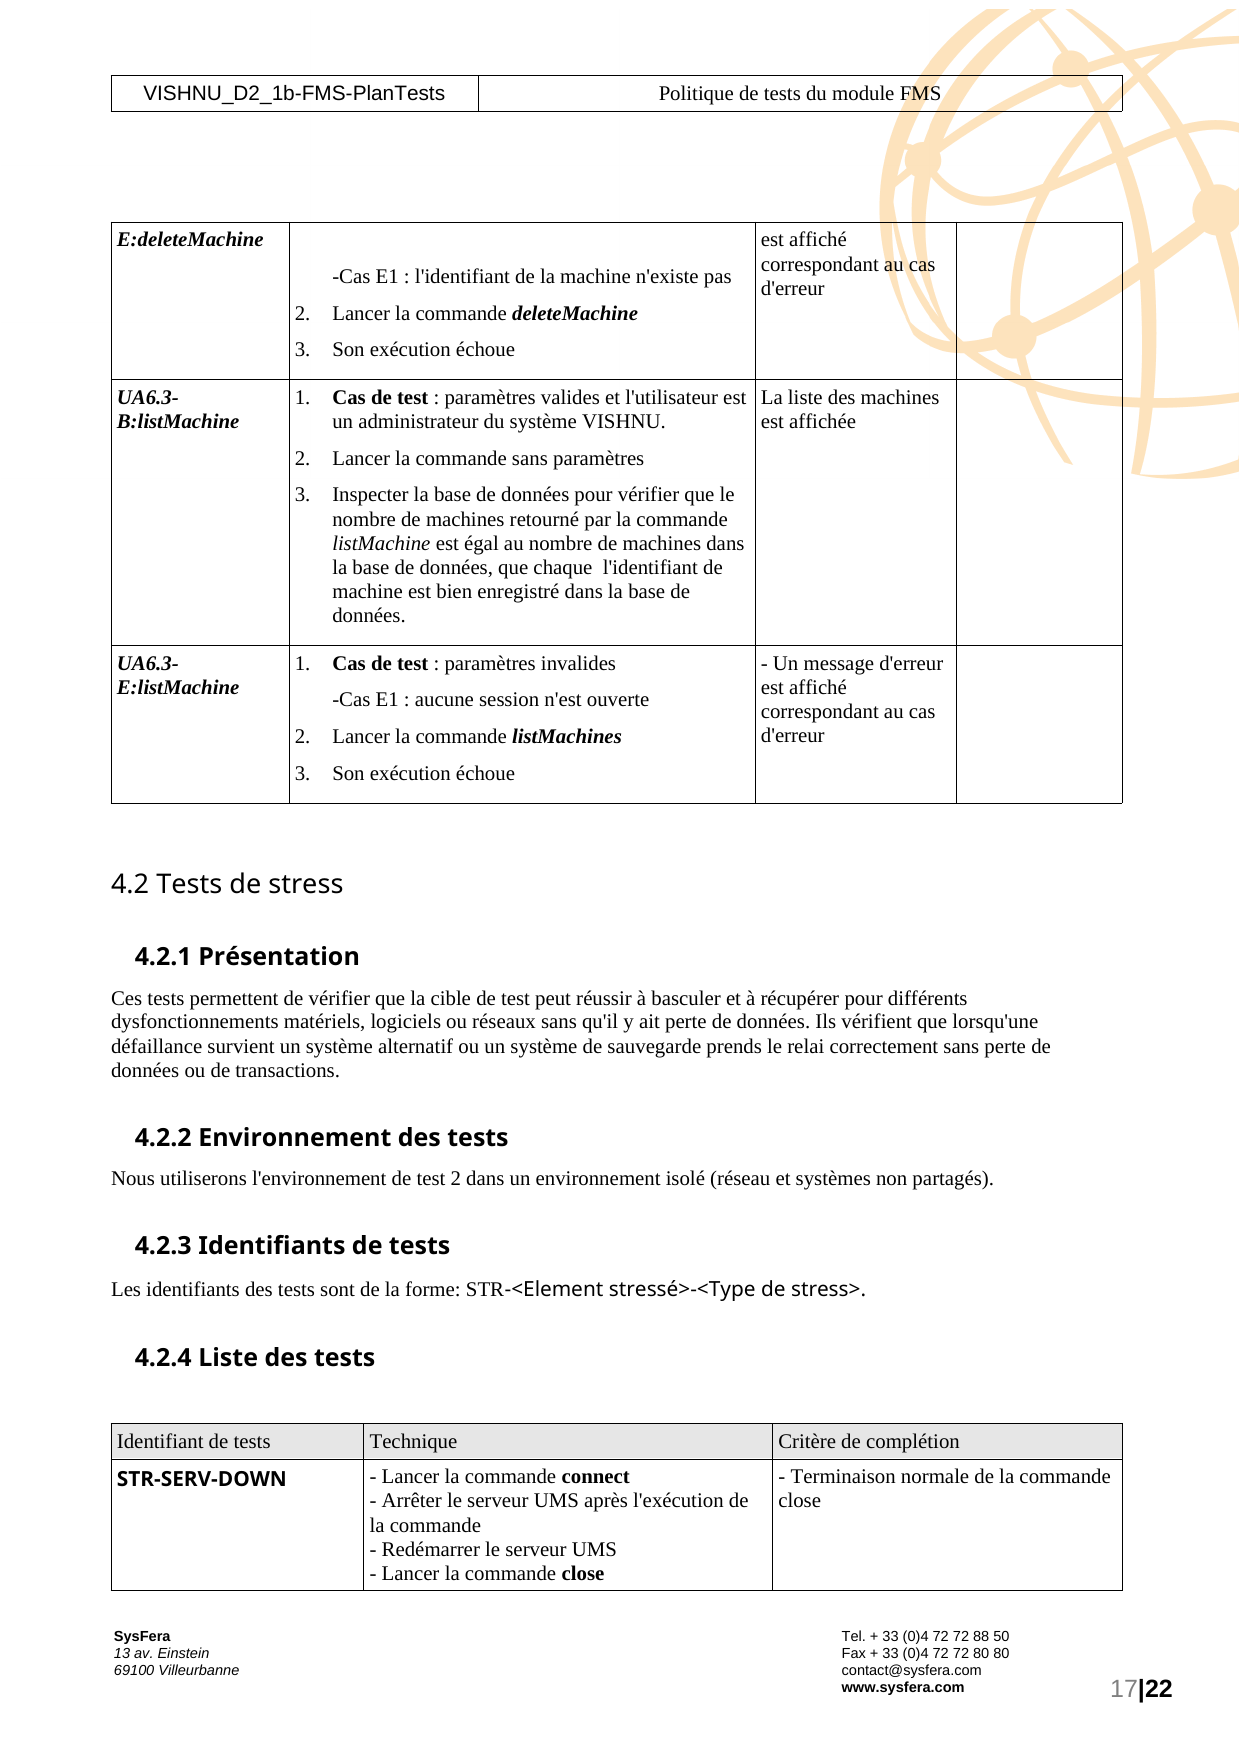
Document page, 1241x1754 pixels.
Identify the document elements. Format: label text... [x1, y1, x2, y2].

picture [957, 223, 1122, 379]
picture [756, 380, 956, 479]
picture [112, 380, 289, 479]
subtitle Liste des tests [134, 1340, 1122, 1374]
picture [756, 223, 956, 379]
table_header Identifiant de tests [112, 1424, 363, 1458]
subtitle Identifiants de tests [134, 1227, 1122, 1261]
table_cell Cas de test : paramètres invalides -Cas E1 : aucune session n'est ouverte Lancer la commande listMachines Son exécution échoue [290, 646, 755, 803]
table_cell UA6.3-B:listMachine [112, 481, 289, 645]
table_cell - Un message d'erreur est affiché correspondant au cas d'erreur [756, 646, 956, 803]
table_header Technique [364, 1424, 772, 1458]
text Les identifiants des tests sont de la forme: STR-<Element stressé>-<Type de stress>. [111, 1274, 1122, 1302]
table_cell [957, 481, 1122, 645]
table_cell Cas de test : paramètres valides et l'utilisateur est un administrateur du système VISHNU. Lancer la commande sans paramètres Inspecter la base de données pour vérifier que le nombre de machines retourné par la commande listMachine est égal au nombre de machines dans la base de données, que chaque l'identifiant de machine est bien enregistré dans la base de données. [290, 481, 755, 645]
picture [957, 380, 1122, 479]
subtitle Tests de stress [111, 864, 1122, 901]
table_cell STR-SERV-DOWN [112, 1460, 363, 1590]
picture [1, 9, 1239, 479]
picture [290, 380, 755, 479]
picture [112, 223, 289, 379]
subtitle Présentation [134, 939, 1122, 973]
table_cell UA6.3-E:listMachine [112, 646, 289, 803]
table_cell [957, 646, 1122, 803]
table_cell La liste des machines est affichée [756, 481, 956, 645]
table_cell - Lancer la commande connect - Arrêter le serveur UMS après l'exécution de la commande - Redémarrer le serveur UMS - Lancer la commande close [364, 1460, 772, 1590]
text Nous utiliserons l'environnement de test 2 dans un environnement isolé (réseau et systèmes non partagés). [111, 1166, 1122, 1190]
text Ces tests permettent de vérifier que la cible de test peut réussir à basculer et à récupérer pour différents dysfonctionnements matériels, logiciels ou réseaux sans qu'il y ait perte de données. Ils vérifient que lorsqu'une défaillance survient un système alternatif ou un système de sauvegarde prends le relai correctement sans perte de données ou de transactions. [111, 985, 1122, 1082]
table_header Critère de complétion [773, 1424, 1122, 1458]
subtitle Environnement des tests [134, 1119, 1122, 1153]
picture [290, 223, 755, 379]
table_cell - Terminaison normale de la commande close [773, 1460, 1122, 1590]
